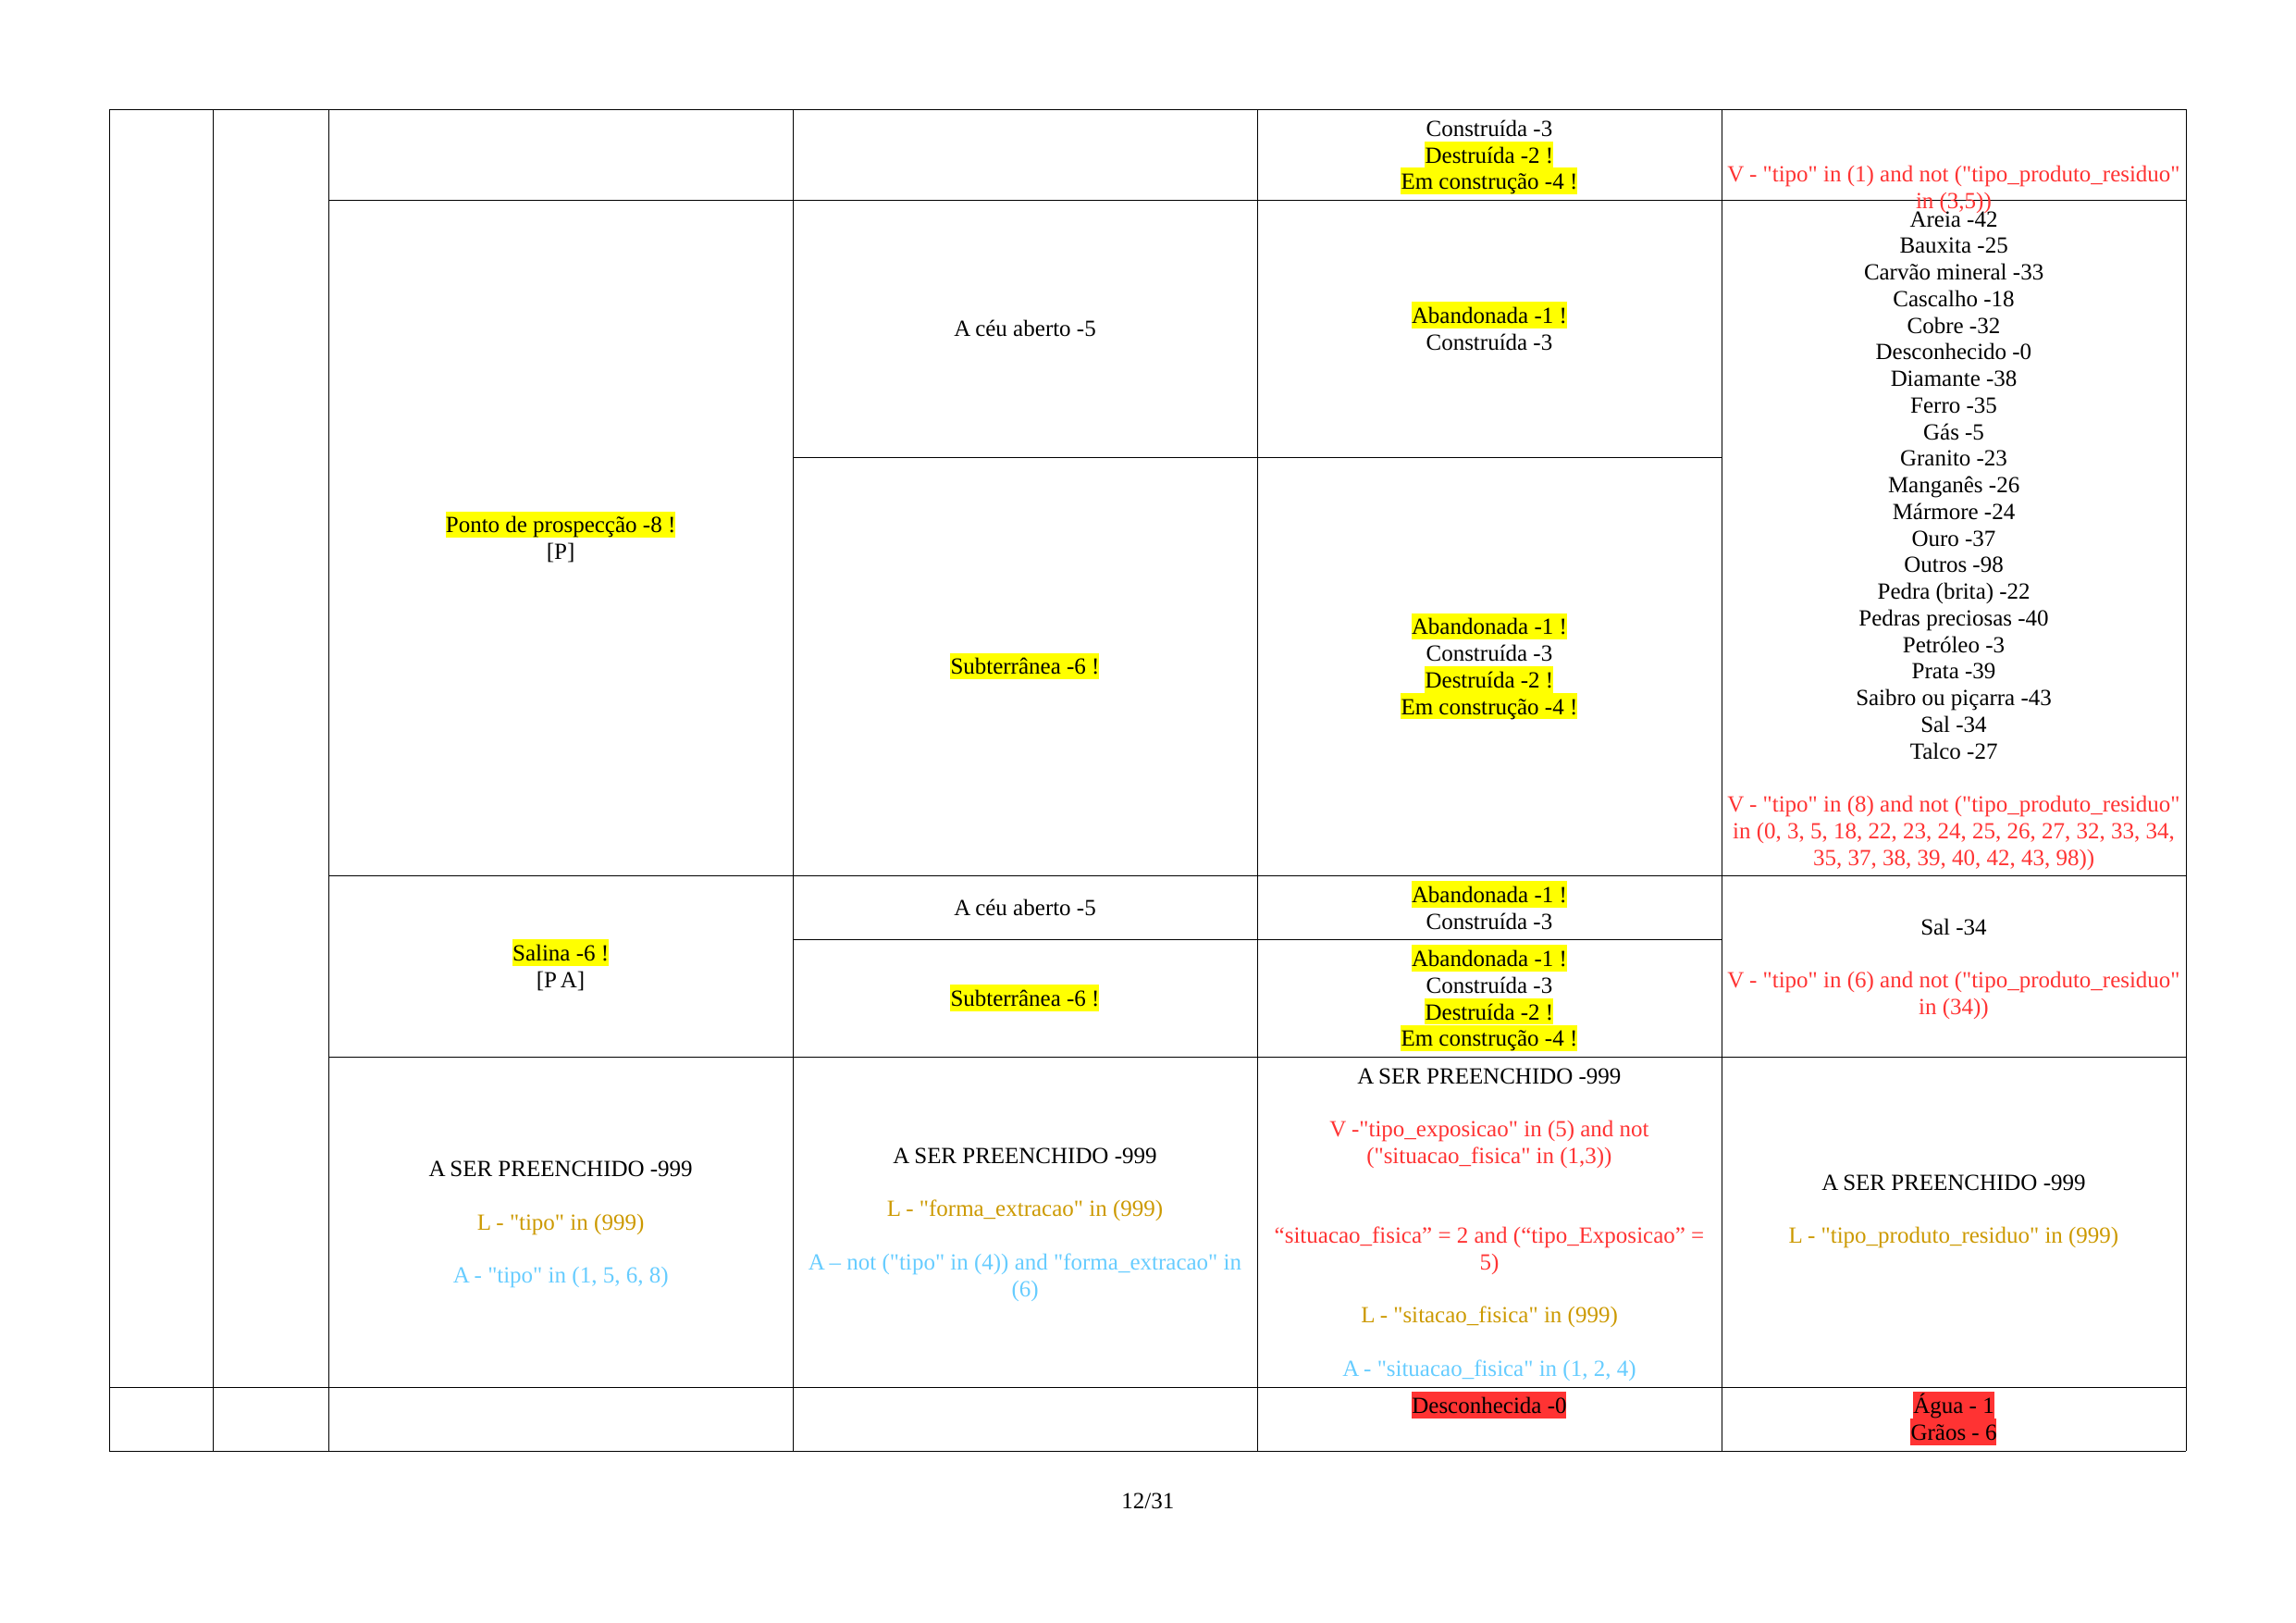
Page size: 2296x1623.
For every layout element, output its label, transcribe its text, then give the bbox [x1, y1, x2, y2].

table_cell Gás -5 Petróleo -3 V - "tipo" in (1) and not ("tipo_produto_residuo" in (3,5)) [1722, 110, 2186, 200]
table_cell [214, 110, 328, 1386]
table_cell [110, 110, 213, 1386]
table_cell A céu aberto -5 [794, 201, 1257, 457]
table_cell Subterrânea -6 ! [794, 940, 1257, 1057]
table_cell [794, 1388, 1257, 1450]
table_cell A SER PREENCHIDO -999 L - "tipo_produto_residuo" in (999) [1722, 1058, 2186, 1386]
table_cell A SER PREENCHIDO -999 V -"tipo_exposicao" in (5) and not ("situacao_fisica" in (1,3)) “situacao_fisica” = 2 and (“tipo_Exposicao” = 5) L - "sitacao_fisica" in (999) A - "situacao_fisica" in (1, 2, 4) [1258, 1058, 1722, 1386]
table_cell [214, 1388, 328, 1450]
table_cell Ponto de prospecção -8 ! [P] [329, 201, 793, 875]
table_cell A SER PREENCHIDO -999 L - "tipo" in (999) A - "tipo" in (1, 5, 6, 8) [329, 1058, 793, 1386]
table_cell Abandonada -1 ! Construída -3 Destruída -2 ! Em construção -4 ! [1258, 458, 1722, 875]
table_cell Água - 1 Grãos - 6 [1722, 1388, 2186, 1450]
table_cell A céu aberto -5 [794, 876, 1257, 939]
table_cell [329, 110, 793, 200]
table_cell Abandonada -1 ! Construída -3 [1258, 201, 1722, 457]
table_cell A SER PREENCHIDO -999 L - "forma_extracao" in (999) A – not ("tipo" in (4)) and "forma_extracao" in (6) [794, 1058, 1257, 1386]
table_cell Salina -6 ! [P A] [329, 876, 793, 1057]
table_cell [794, 110, 1257, 200]
table_cell Abandonada -1 ! Construída -3 Destruída -2 ! Em construção -4 ! [1258, 940, 1722, 1057]
table_cell Subterrânea -6 ! [794, 458, 1257, 875]
table_cell [110, 1388, 213, 1450]
table_cell Desconhecida -0 [1258, 1388, 1722, 1450]
table_cell Abandonada -1 ! Construída -3 [1258, 876, 1722, 939]
table_cell Sal -34 V - "tipo" in (6) and not ("tipo_produto_residuo" in (34)) [1722, 876, 2186, 1057]
table_cell Areia -42 Bauxita -25 Carvão mineral -33 Cascalho -18 Cobre -32 Desconhecido -0 Diamante -38 Ferro -35 Gás -5 Granito -23 Manganês -26 Mármore -24 Ouro -37 Outros -98 Pedra (brita) -22 Pedras preciosas -40 Petróleo -3 Prata -39 Saibro ou piçarra -43 Sal -34 Talco -27 V - "tipo" in (8) and not ("tipo_produto_residuo" in (0, 3, 5, 18, 22, 23, 24, 25, 26, 27, 32, 33, 34, 35, 37, 38, 39, 40, 42, 43, 98)) [1722, 201, 2186, 875]
table_cell [329, 1388, 793, 1450]
table_cell Construída -3 Destruída -2 ! Em construção -4 ! [1258, 110, 1722, 200]
